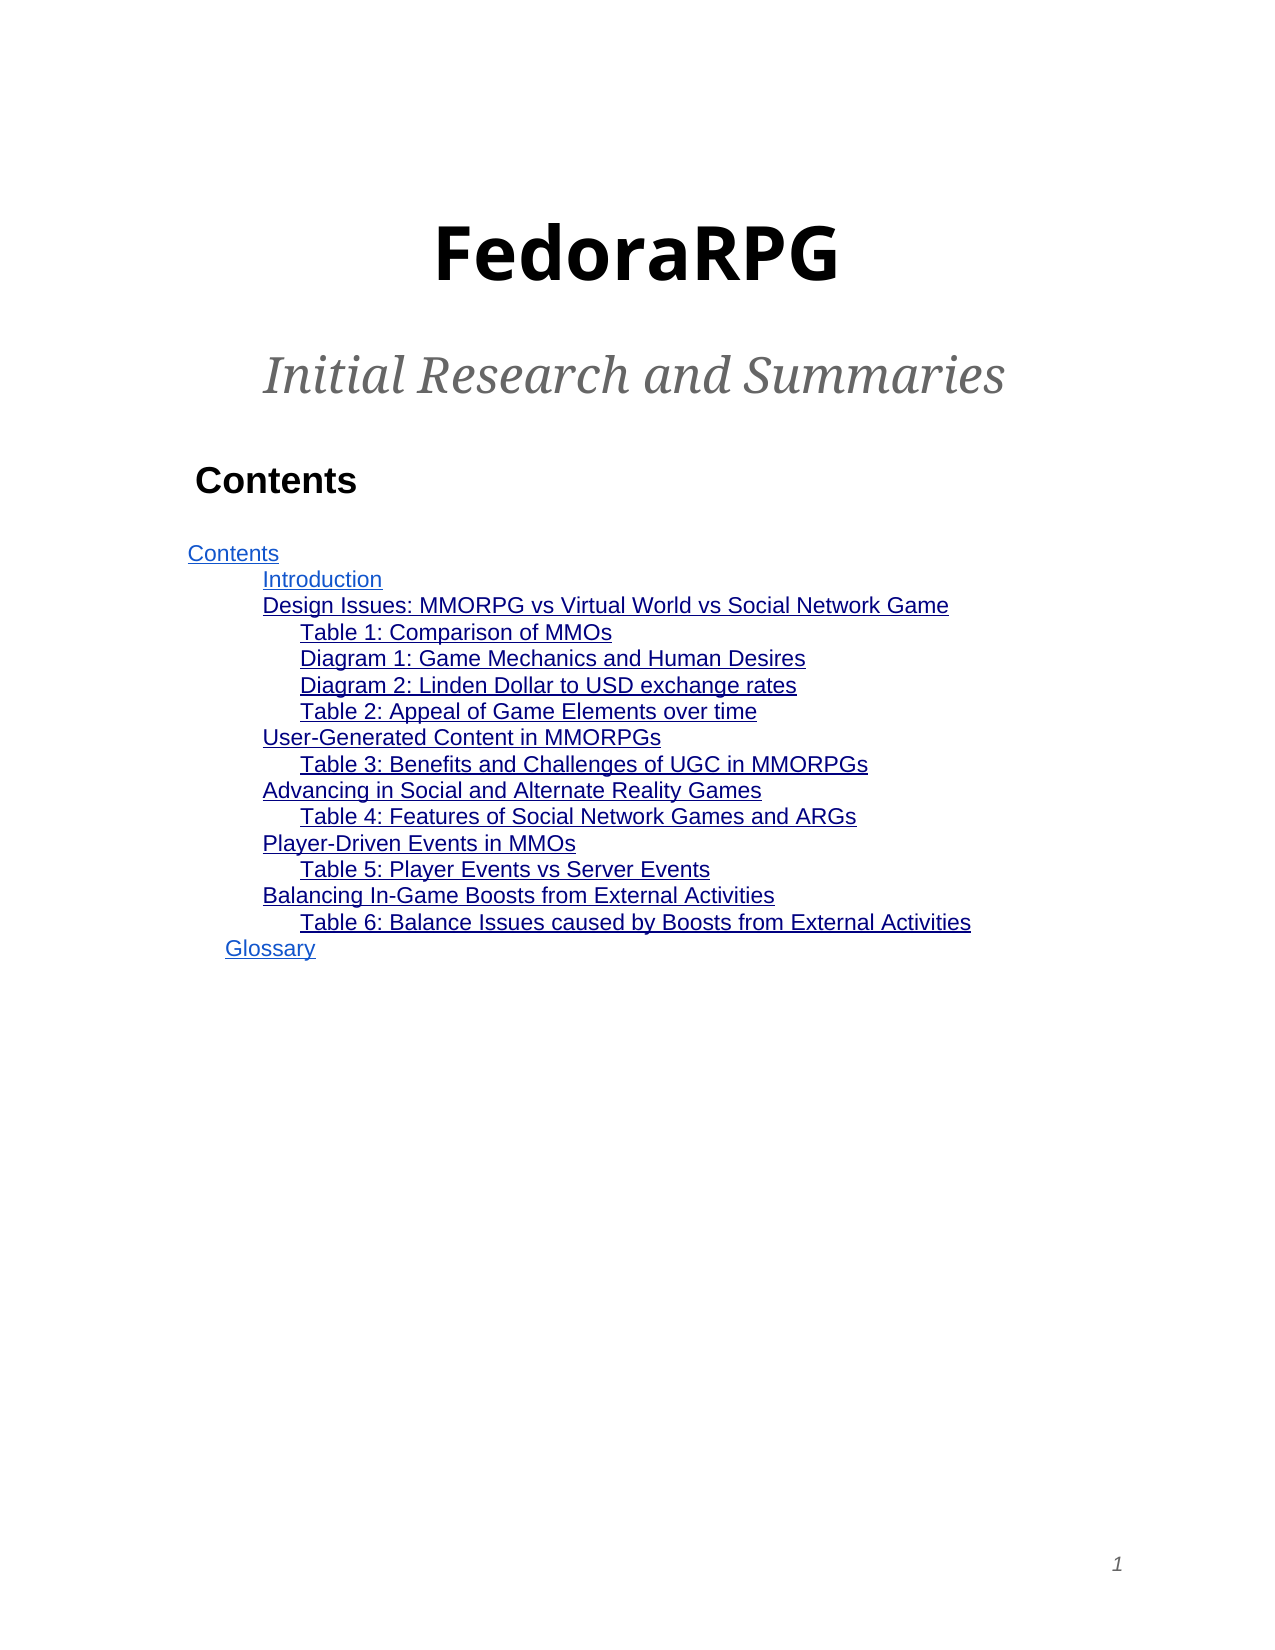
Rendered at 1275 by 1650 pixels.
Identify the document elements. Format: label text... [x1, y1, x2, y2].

text Introduction [262, 566, 1125, 592]
text Player-Driven Events in MMOs [262, 830, 1125, 856]
text Table 3: Benefits and Challenges of UGC in MMORPGs [300, 751, 1125, 777]
subtitle Initial Research and Summaries [150, 340, 1125, 408]
text Table 4: Features of Social Network Games and ARGs [300, 803, 1125, 830]
subtitle Contents [150, 458, 1125, 501]
text Design Issues: MMORPG vs Virtual World vs Social Network Game [262, 592, 1125, 619]
text Diagram 1: Game Mechanics and Human Desires [300, 645, 1125, 672]
text Advancing in Social and Alternate Reality Games [262, 777, 1125, 803]
text Glossary [225, 935, 1125, 961]
text Contents [187, 540, 1125, 566]
text Table 1: Comparison of MMOs [300, 619, 1125, 645]
text Balancing In-Game Boosts from External Activities [262, 882, 1125, 909]
text Table 5: Player Events vs Server Events [300, 856, 1125, 882]
subtitle FedoraRPG [150, 200, 1125, 302]
text User-Generated Content in MMORPGs [262, 724, 1125, 751]
text Diagram 2: Linden Dollar to USD exchange rates [300, 672, 1125, 698]
text Table 2: Appeal of Game Elements over time [300, 698, 1125, 724]
text Table 6: Balance Issues caused by Boosts from External Activities [300, 909, 1125, 935]
